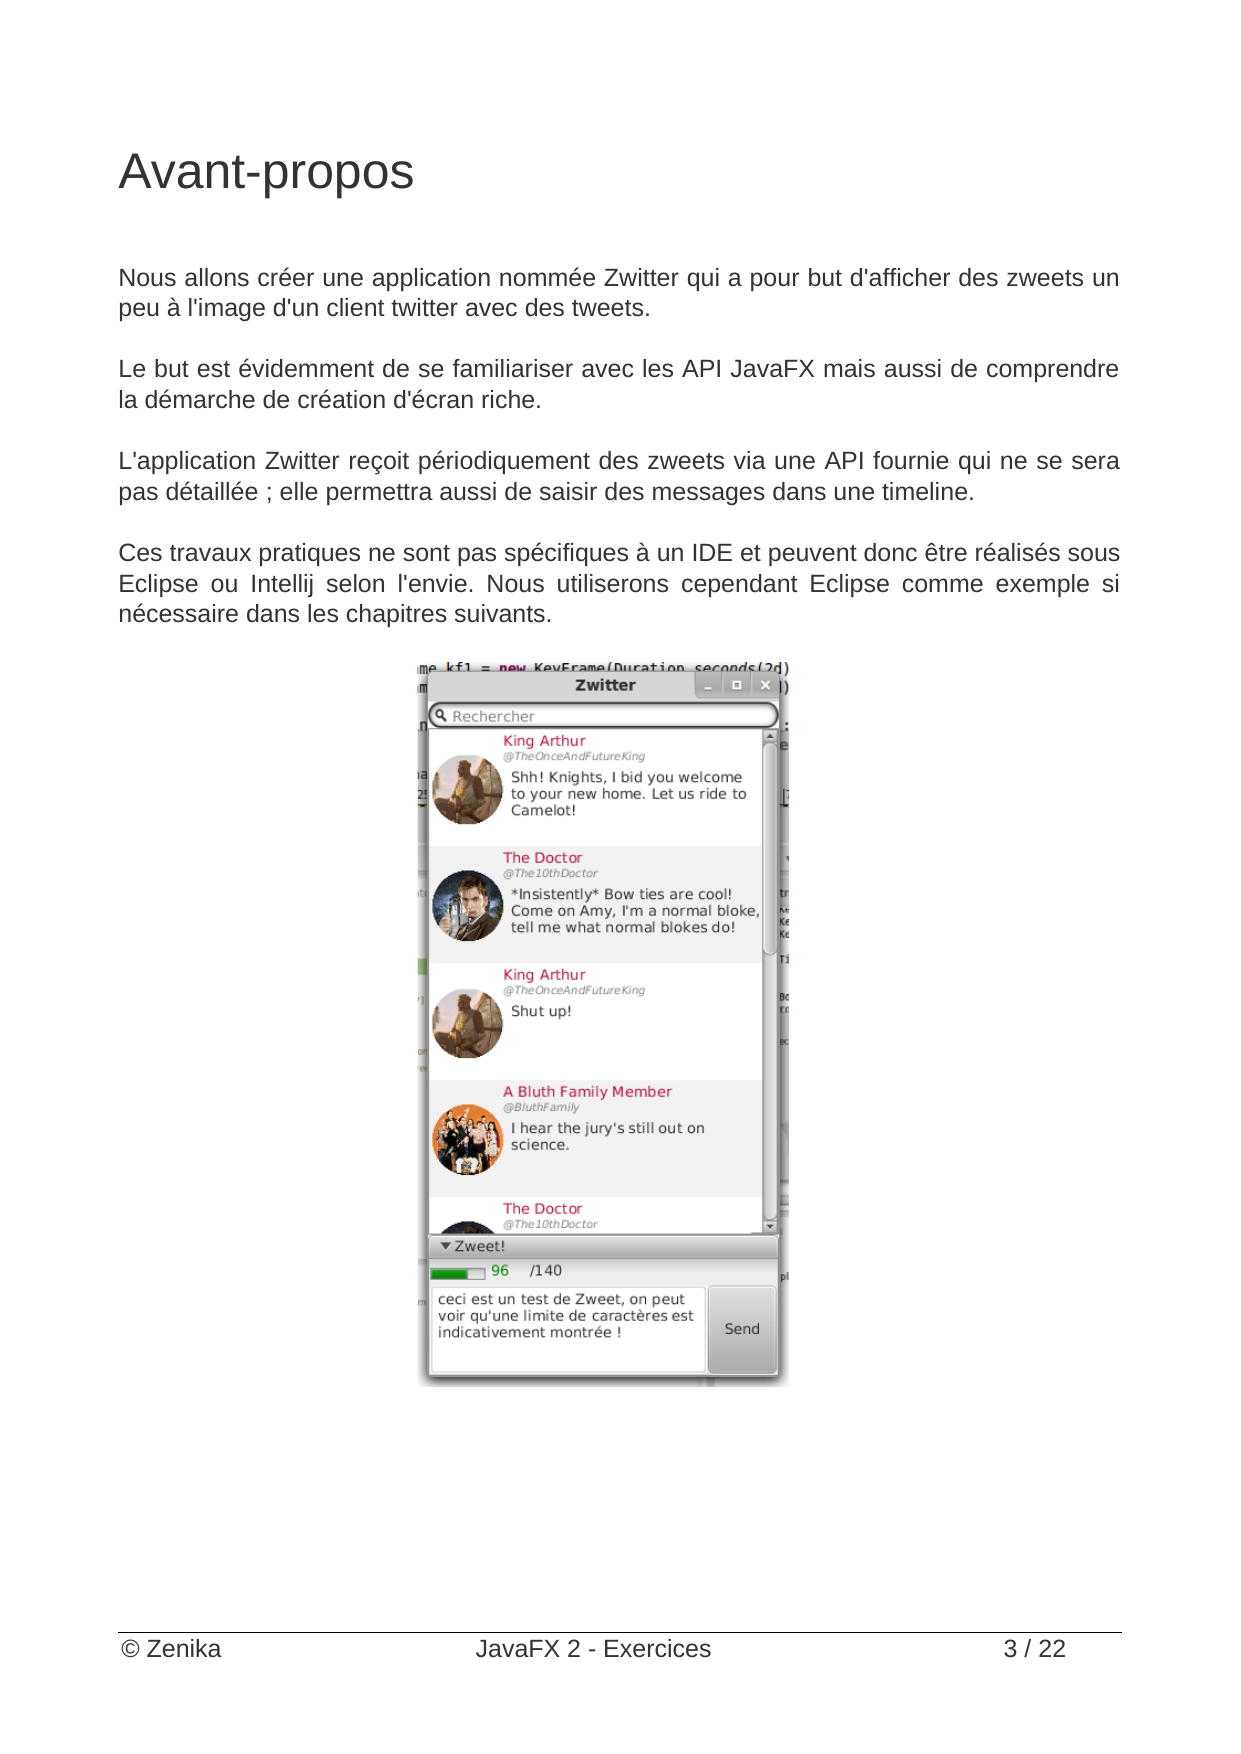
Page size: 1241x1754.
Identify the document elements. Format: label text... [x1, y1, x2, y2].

text L'application Zwitter reçoit périodiquement des zweets via une API fournie qui ne se sera pas détaillée ; elle permettra aussi de saisir des messages dans une timeline. [118, 447, 1122, 506]
picture [417, 662, 789, 1387]
text Ces travaux pratiques ne sont pas spécifiques à un IDE et peuvent donc être réalisés sous Eclipse ou Intellij selon l'envie. Nous utiliserons cependant Eclipse comme exemple si nécessaire dans les chapitres suivants. [118, 539, 1122, 628]
subtitle Avant-propos [118, 143, 1122, 199]
text Nous allons créer une application nommée Zwitter qui a pour but d'afficher des zweets un peu à l'image d'un client twitter avec des tweets. [118, 263, 1122, 322]
text Le but est évidemment de se familiariser avec les API JavaFX mais aussi de comprendre la démarche de création d'écran riche. [118, 355, 1122, 414]
